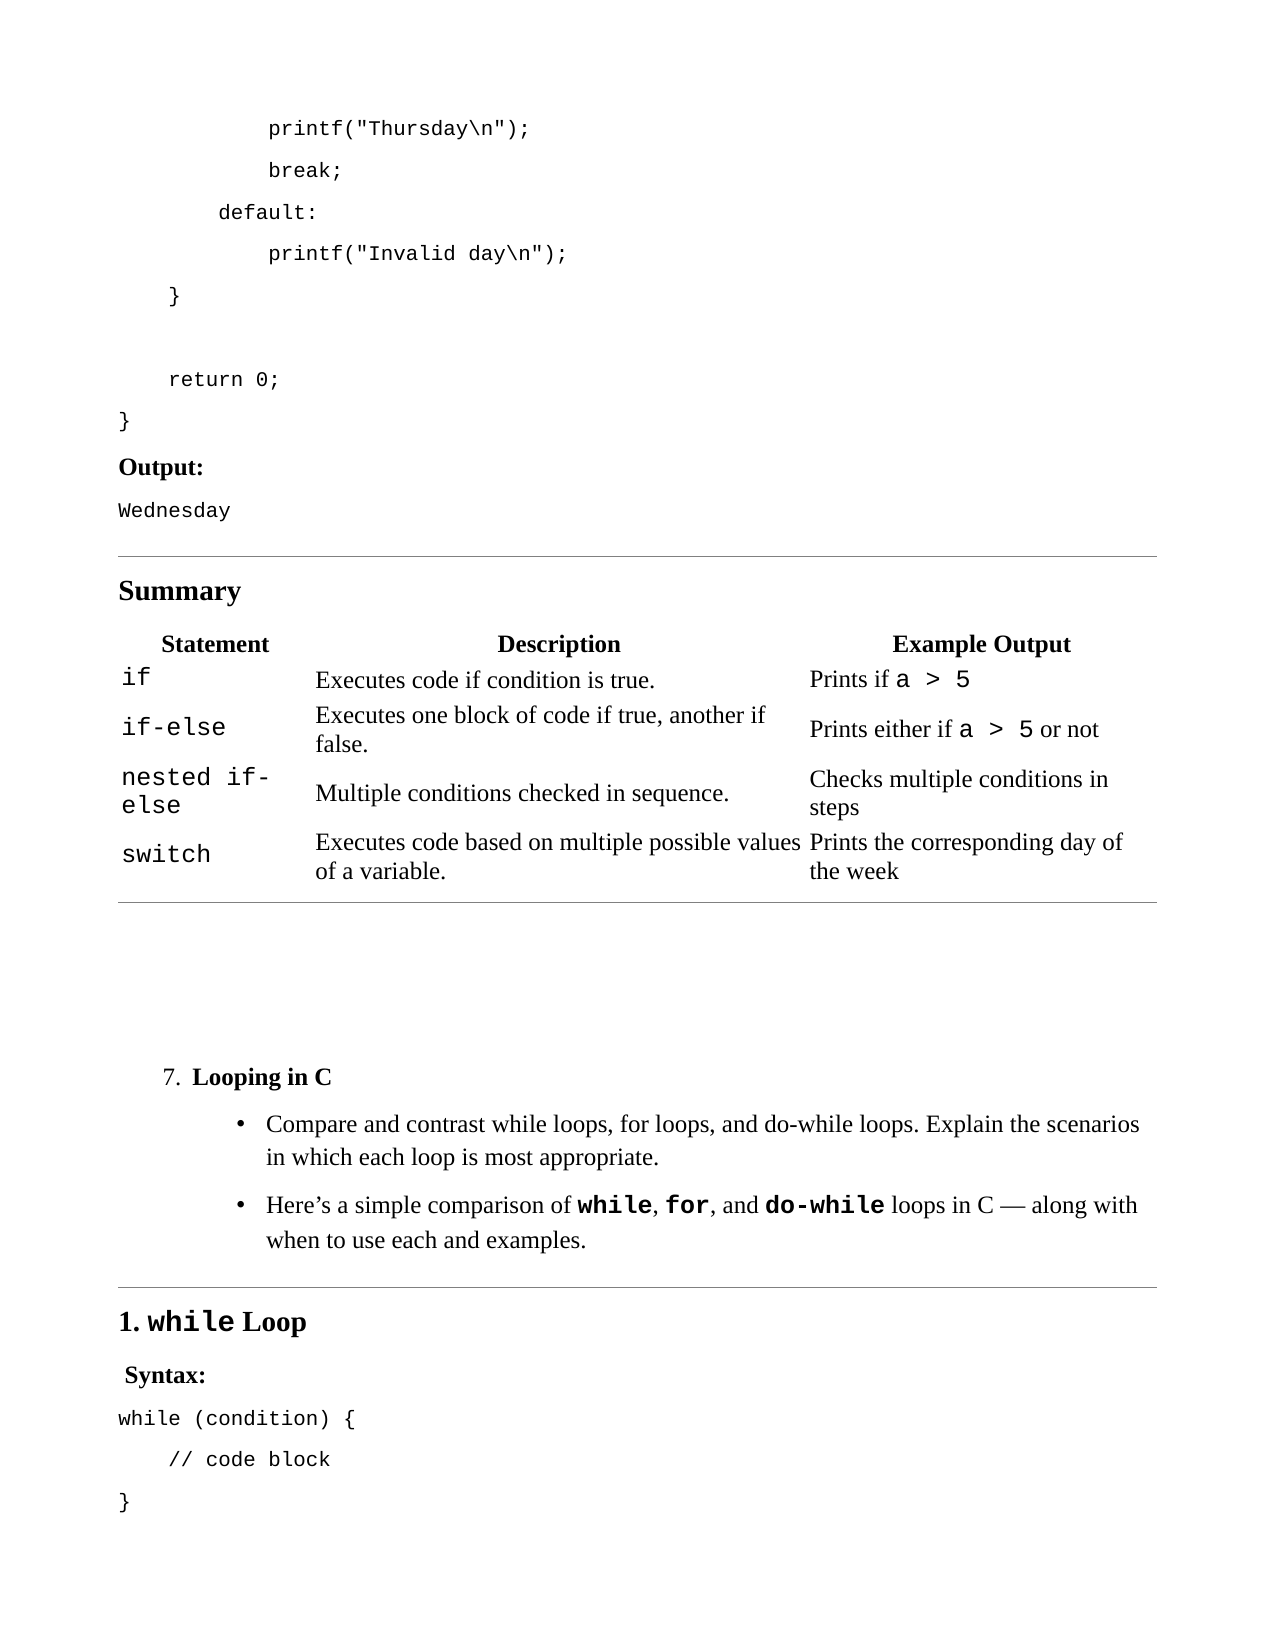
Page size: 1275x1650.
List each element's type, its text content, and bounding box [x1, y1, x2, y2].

table_cell Executes code based on multiple possible values of a variable. [312, 824, 806, 887]
list Here’s a simple comparison of while, for, and do-while loops in C — along with when to use each and examples. [236, 1190, 1157, 1254]
text Output: [118, 452, 1157, 481]
table_header Example Output [806, 626, 1157, 661]
list Looping in C [162, 1062, 1157, 1091]
text return 0; [118, 369, 1157, 392]
text printf("Thursday\n"); [118, 118, 1157, 142]
text break; [118, 160, 1157, 183]
text while (condition) { [118, 1408, 1157, 1431]
subtitle 1. while Loop [118, 1304, 1157, 1340]
table_cell Multiple conditions checked in sequence. [312, 761, 806, 824]
table_cell if-else [118, 698, 312, 761]
text } [118, 411, 1157, 434]
text } [118, 285, 1157, 309]
table_cell Prints either if a > 5 or not [806, 698, 1157, 761]
table_cell Executes one block of code if true, another if false. [312, 698, 806, 761]
table_cell Executes code if condition is true. [312, 661, 806, 697]
table_header Description [312, 626, 806, 661]
text // code block [118, 1449, 1157, 1473]
table_cell Prints if a > 5 [806, 661, 1157, 697]
text Wednesday [118, 500, 1157, 523]
table_cell Prints the corresponding day of the week [806, 824, 1157, 887]
text } [118, 1491, 1157, 1515]
subtitle Syntax: [118, 1360, 1157, 1389]
text printf("Invalid day\n"); [118, 243, 1157, 267]
table_cell Checks multiple conditions in steps [806, 761, 1157, 824]
subtitle Summary [118, 573, 1157, 607]
table_cell switch [118, 824, 312, 887]
text default: [118, 202, 1157, 225]
table_cell if [118, 661, 312, 697]
table_cell nested if-else [118, 761, 312, 824]
list Compare and contrast while loops, for loops, and do-while loops. Explain the scenarios in which each loop is most appropriate. [236, 1109, 1157, 1171]
table_header Statement [118, 626, 312, 661]
